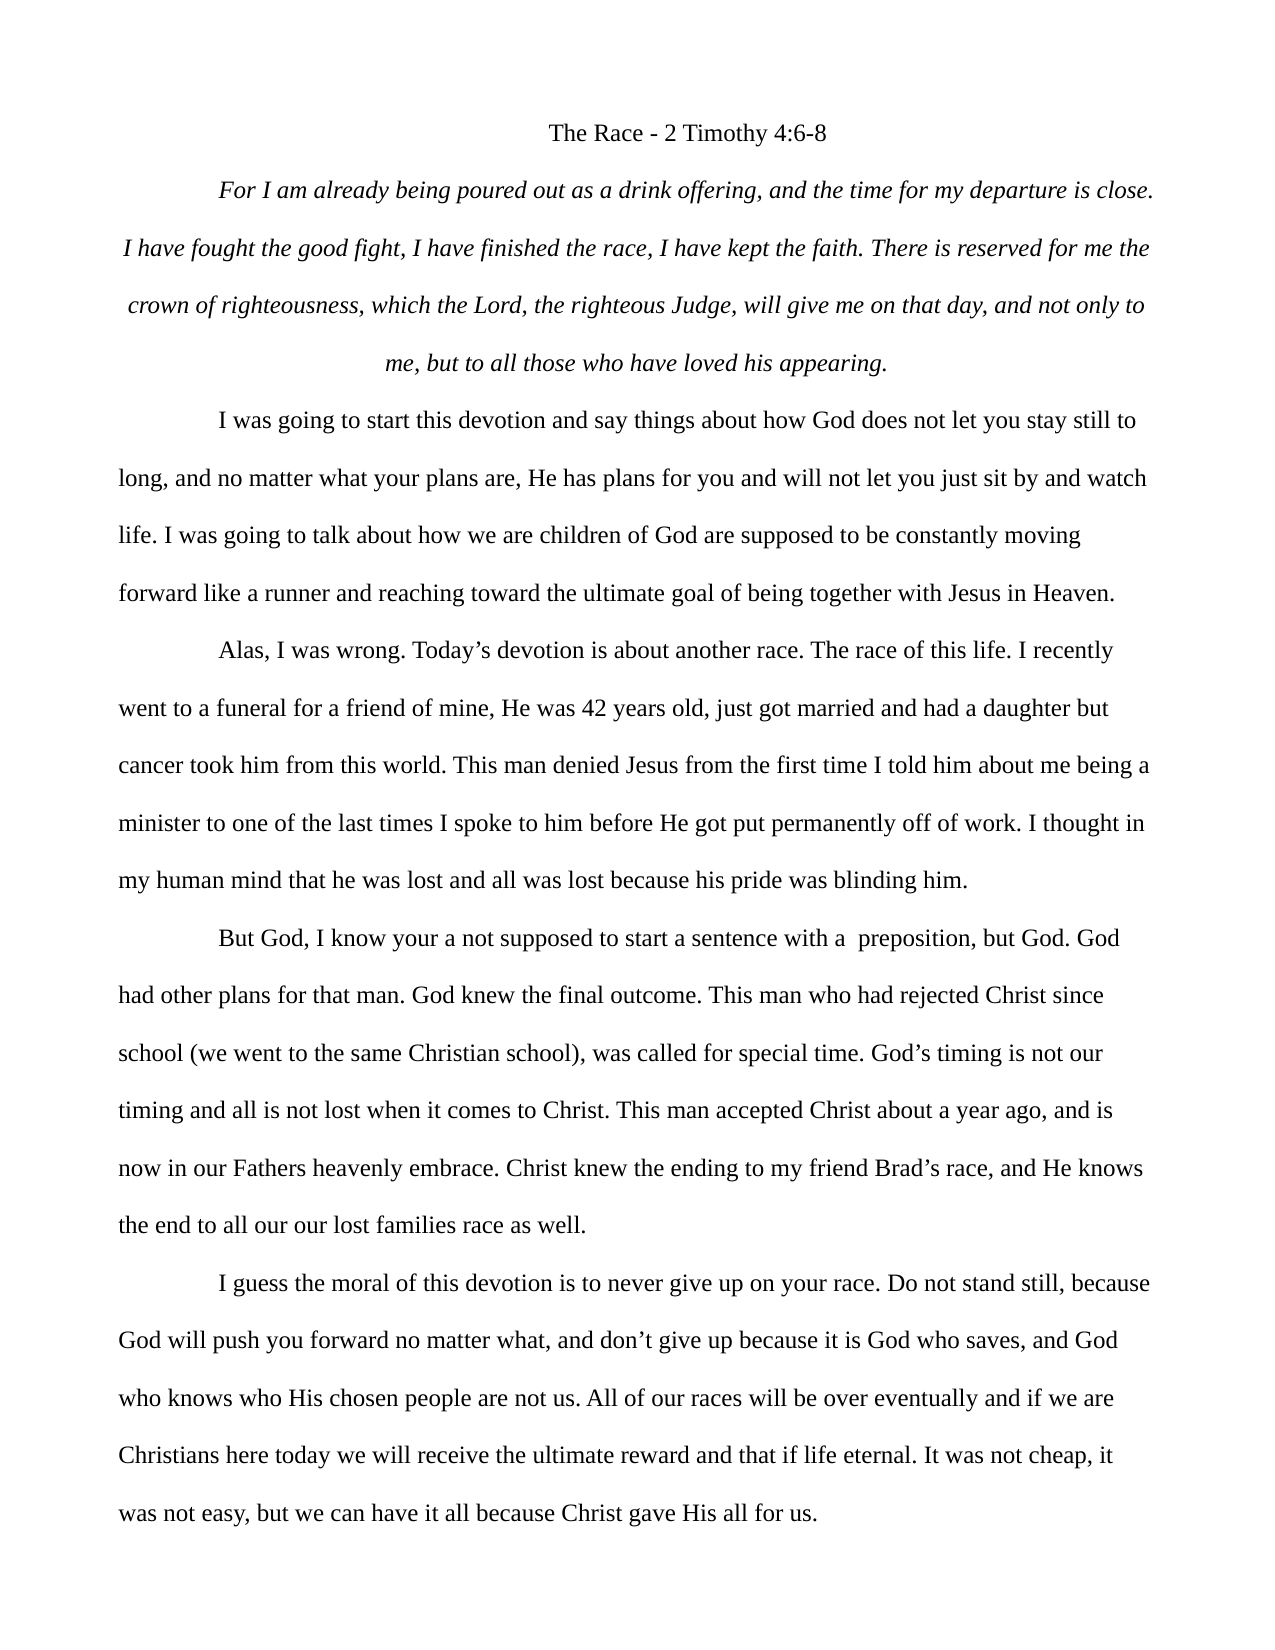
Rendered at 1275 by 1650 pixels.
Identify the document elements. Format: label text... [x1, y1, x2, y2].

text Alas, I was wrong. Today’s devotion is about another race. The race of this life. I recently went to a funeral for a friend of mine, He was 42 years old, just got married and had a daughter but cancer took him from this world. This man denied Jesus from the first time I told him about me being a minister to one of the last times I spoke to him before He got put permanently off of work. I thought in my human mind that he was lost and all was lost because his pride was blinding him. [118, 636, 1157, 894]
text But God, I know your a not supposed to start a sentence with a preposition, but God. God had other plans for that man. God knew the final outcome. This man who had rejected Christ since school (we went to the same Christian school), was called for special time. God’s timing is not our timing and all is not lost when it comes to Christ. This man accepted Christ about a year ago, and is now in our Fathers heavenly embrace. Christ knew the ending to my friend Brad’s race, and He knows the end to all our our lost families race as well. [118, 923, 1157, 1239]
text The Race - 2 Timothy 4:6-8 [118, 118, 1157, 147]
text For I am already being poured out as a drink offering, and the time for my departure is close. I have fought the good fight, I have finished the race, I have kept the faith. There is reserved for me the crown of righteousness, which the Lord, the righteous Judge, will give me on that day, and not only to me, but to all those who have loved his appearing. [118, 176, 1157, 377]
text I guess the moral of this devotion is to never give up on your race. Do not stand still, because God will push you forward no matter what, and don’t give up because it is God who saves, and God who knows who His chosen people are not us. All of our races will be over eventually and if we are Christians here today we will receive the ultimate reward and that if life eternal. It was not cheap, it was not easy, but we can have it all because Christ gave His all for us. [118, 1268, 1157, 1527]
text I was going to start this devotion and say things about how God does not let you stay still to long, and no matter what your plans are, He has plans for you and will not let you just sit by and watch life. I was going to talk about how we are children of God are supposed to be constantly moving forward like a runner and reaching toward the ultimate goal of being together with Jesus in Heaven. [118, 406, 1157, 607]
